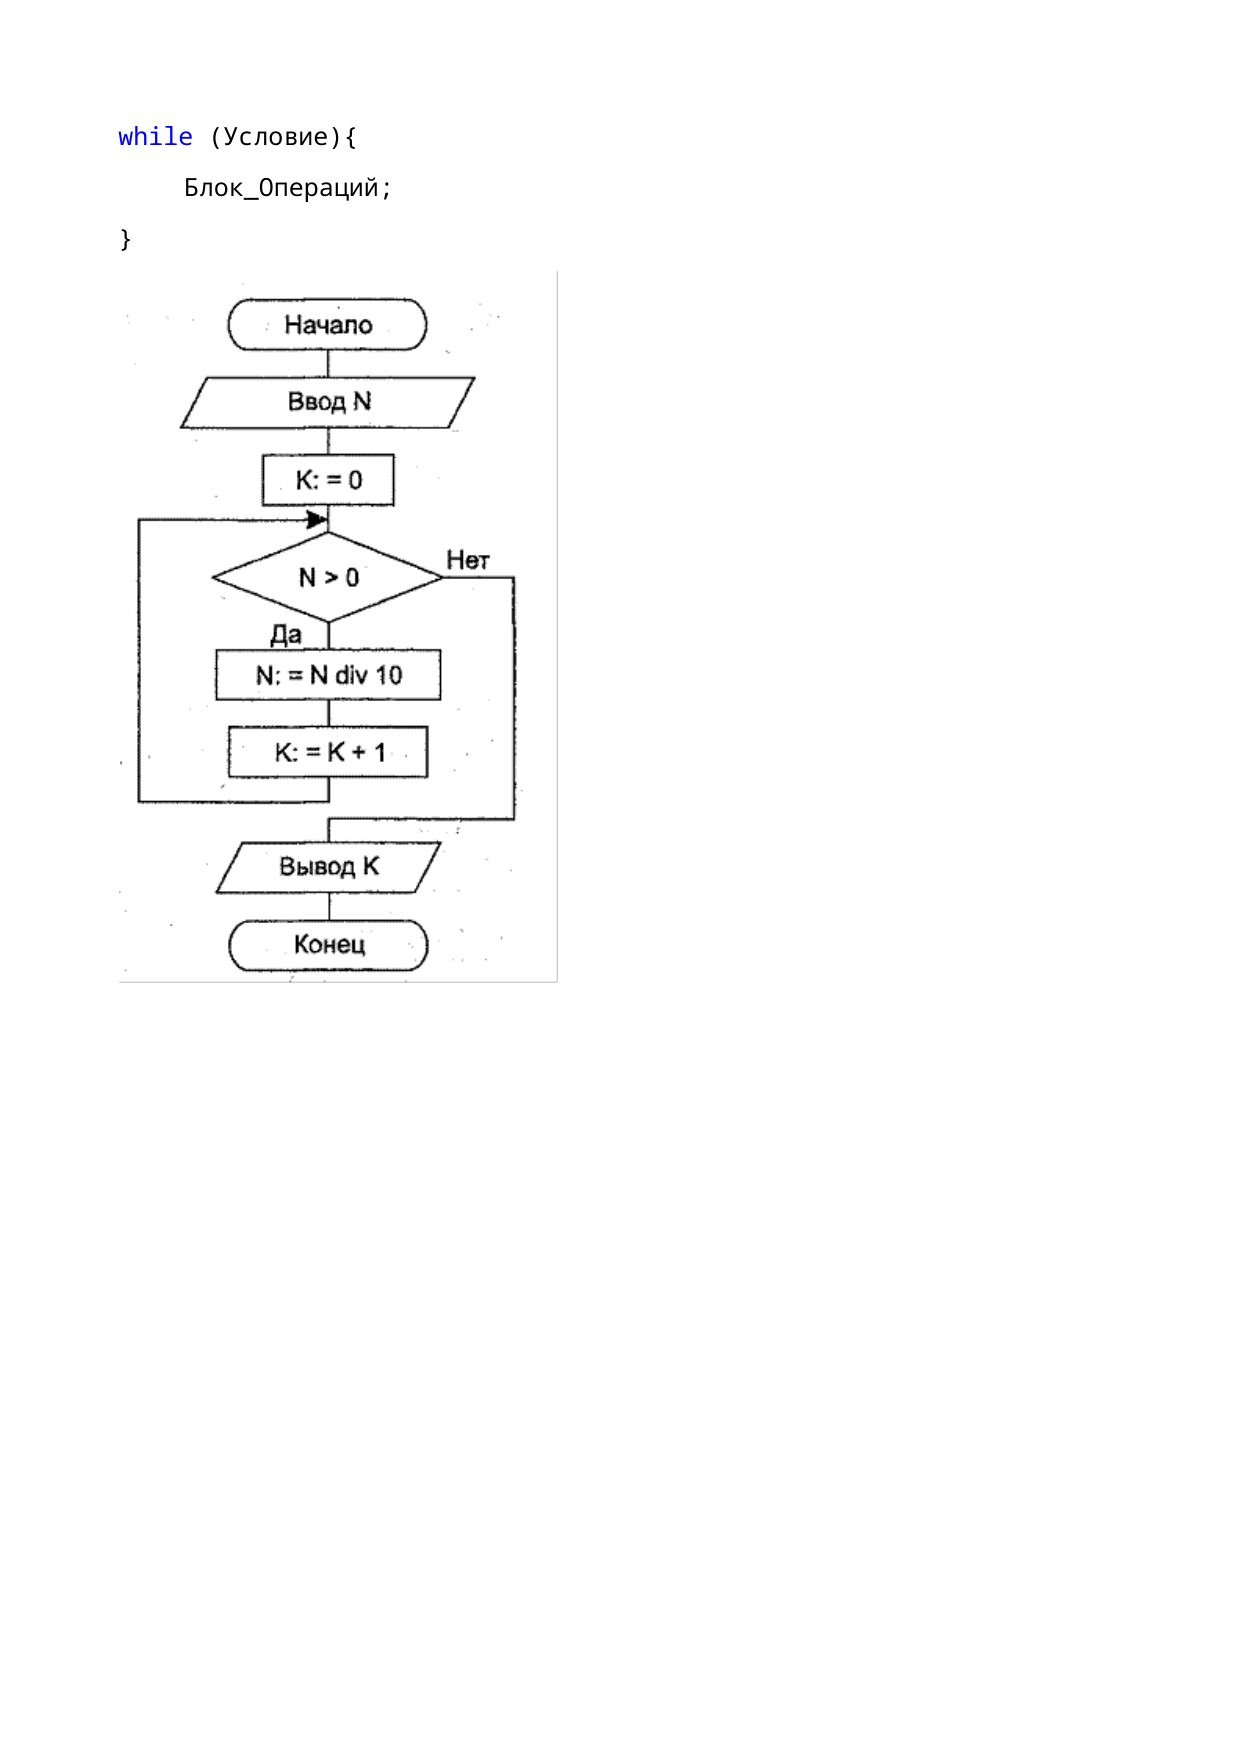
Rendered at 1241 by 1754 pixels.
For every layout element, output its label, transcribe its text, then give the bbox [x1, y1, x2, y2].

picture [119, 271, 559, 984]
text while (Условие){ Блок_Операций; } [118, 118, 1122, 254]
